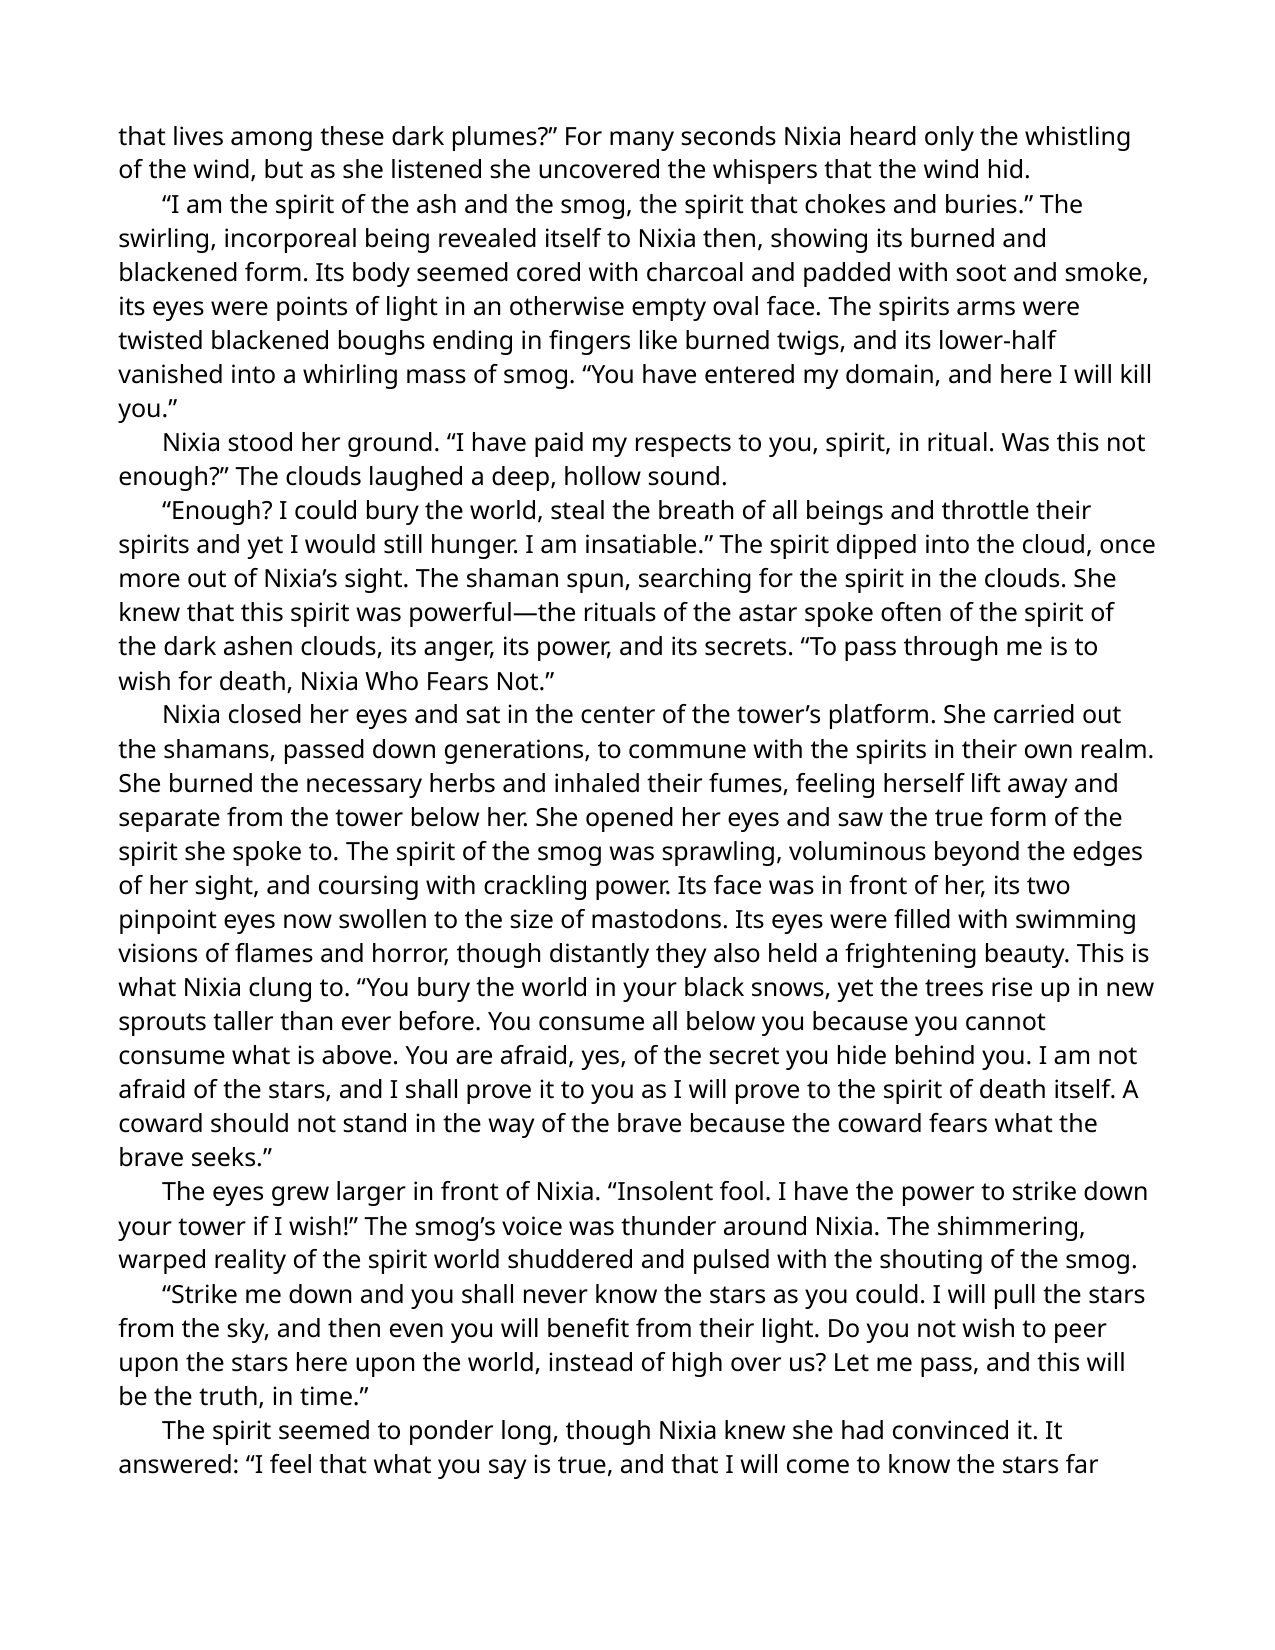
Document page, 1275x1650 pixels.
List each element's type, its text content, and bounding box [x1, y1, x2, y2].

text Nixia closed her eyes and sat in the center of the tower’s platform. She carried out the shamans, passed down generations, to commune with the spirits in their own realm. She burned the necessary herbs and inhaled their fumes, feeling herself lift away and separate from the tower below her. She opened her eyes and saw the true form of the spirit she spoke to. The spirit of the smog was sprawling, voluminous beyond the edges of her sight, and coursing with crackling power. Its face was in front of her, its two pinpoint eyes now swollen to the size of mastodons. Its eyes were filled with swimming visions of flames and horror, though distantly they also held a frightening beauty. This is what Nixia clung to. “You bury the world in your black snows, yet the trees rise up in new sprouts taller than ever before. You consume all below you because you cannot consume what is above. You are afraid, yes, of the secret you hide behind you. I am not afraid of the stars, and I shall prove it to you as I will prove to the spirit of death itself. A coward should not stand in the way of the brave because the coward fears what the brave seeks.” [118, 697, 1157, 1174]
text Nixia stood her ground. “I have paid my respects to you, spirit, in ritual. Was this not enough?” The clouds laughed a deep, hollow sound. [118, 425, 1157, 493]
text “I am the spirit of the ash and the smog, the spirit that chokes and buries.” The swirling, incorporeal being revealed itself to Nixia then, showing its burned and blackened form. Its body seemed cored with charcoal and padded with soot and smoke, its eyes were points of light in an otherwise empty oval face. The spirits arms were twisted blackened boughs ending in fingers like burned twigs, and its lower-half vanished into a whirling mass of smog. “You have entered my domain, and here I will kill you.” [118, 186, 1157, 425]
text The spirit seemed to ponder long, though Nixia knew she had convinced it. It answered: “I feel that what you say is true, and that I will come to know the stars far [118, 1412, 1157, 1481]
text “Enough? I could bury the world, steal the breath of all beings and throttle their spirits and yet I would still hunger. I am insatiable.” The spirit dipped into the cloud, once more out of Nixia’s sight. The shaman spun, searching for the spirit in the clouds. She knew that this spirit was powerful—the rituals of the astar spoke often of the spirit of the dark ashen clouds, its anger, its power, and its secrets. “To pass through me is to wish for death, Nixia Who Fears Not.” [118, 493, 1157, 697]
text “Strike me down and you shall never know the stars as you could. I will pull the stars from the sky, and then even you will benefit from their light. Do you not wish to peer upon the stars here upon the world, instead of high over us? Let me pass, and this will be the truth, in time.” [118, 1276, 1157, 1412]
text The eyes grew larger in front of Nixia. “Insolent fool. I have the power to strike down your tower if I wish!” The smog’s voice was thunder around Nixia. The shimmering, warped reality of the spirit world shuddered and pulsed with the shouting of the smog. [118, 1174, 1157, 1276]
text that lives among these dark plumes?” For many seconds Nixia heard only the whistling of the wind, but as she listened she uncovered the whispers that the wind hid. [118, 118, 1157, 186]
